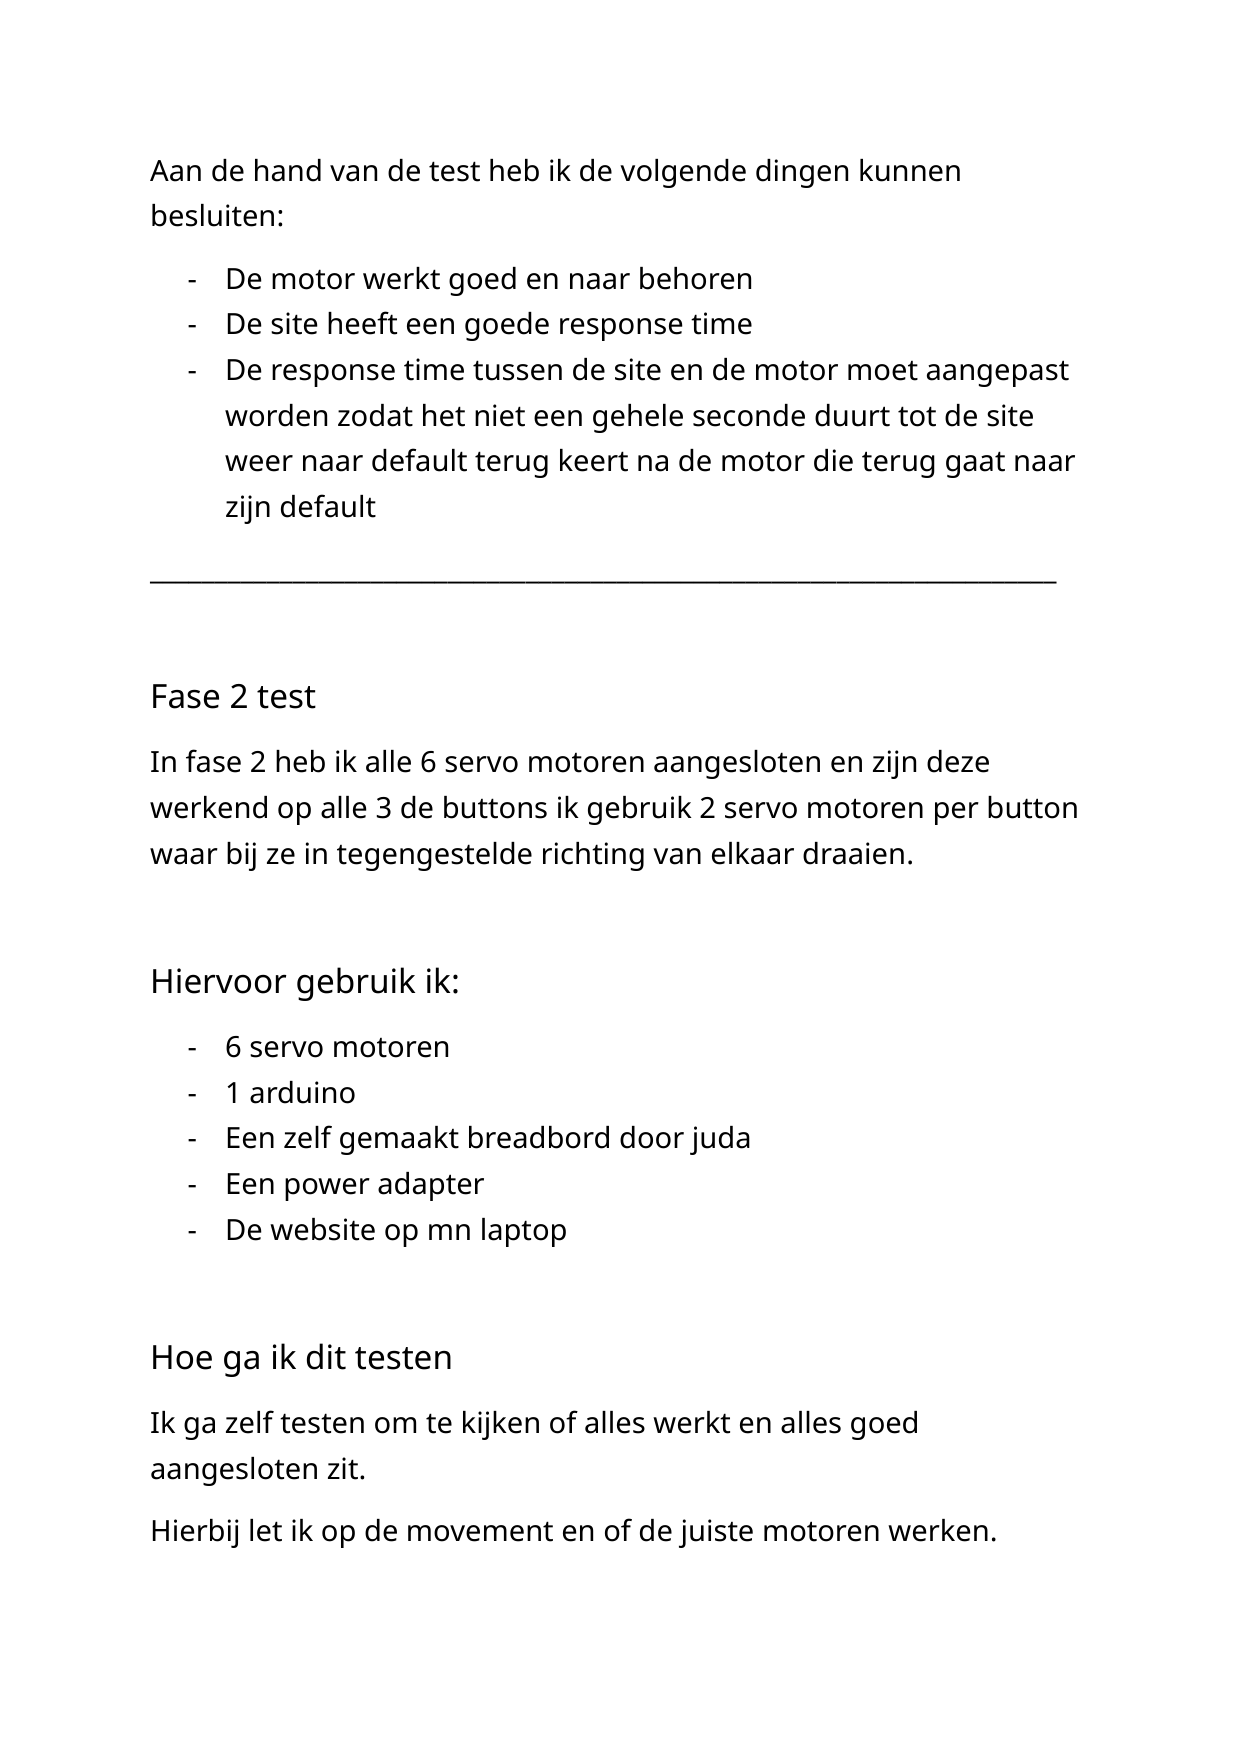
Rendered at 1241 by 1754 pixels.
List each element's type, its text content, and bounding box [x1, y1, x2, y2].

list De site heeft een goede response time [187, 303, 1090, 343]
list 1 arduino [187, 1072, 1090, 1112]
list Een power adapter [187, 1163, 1090, 1203]
text In fase 2 heb ik alle 6 servo motoren aangesloten en zijn deze werkend op alle 3 de buttons ik gebruik 2 servo motoren per button waar bij ze in tegengestelde richting van elkaar draaien. [150, 742, 1090, 873]
text Hoe ga ik dit testen [150, 1333, 1090, 1379]
list 6 servo motoren [187, 1026, 1090, 1066]
list De website op mn laptop [187, 1209, 1090, 1249]
text Ik ga zelf testen om te kijken of alles werkt en alles goed aangesloten zit. [150, 1402, 1090, 1488]
list Een zelf gemaakt breadbord door juda [187, 1118, 1090, 1157]
text Aan de hand van de test heb ik de volgende dingen kunnen besluiten: [150, 150, 1090, 235]
text ______________________________________________________________________ [150, 548, 1090, 588]
list De motor werkt goed en naar behoren [187, 258, 1090, 298]
text Hiervoor gebruik ik: [150, 958, 1090, 1003]
text Hierbij let ik op de movement en of de juiste motoren werken. [150, 1510, 1090, 1550]
text Fase 2 test [150, 673, 1090, 718]
list De response time tussen de site en de motor moet aangepast worden zodat het niet een gehele seconde duurt tot de site weer naar default terug keert na de motor die terug gaat naar zijn default [187, 349, 1090, 526]
